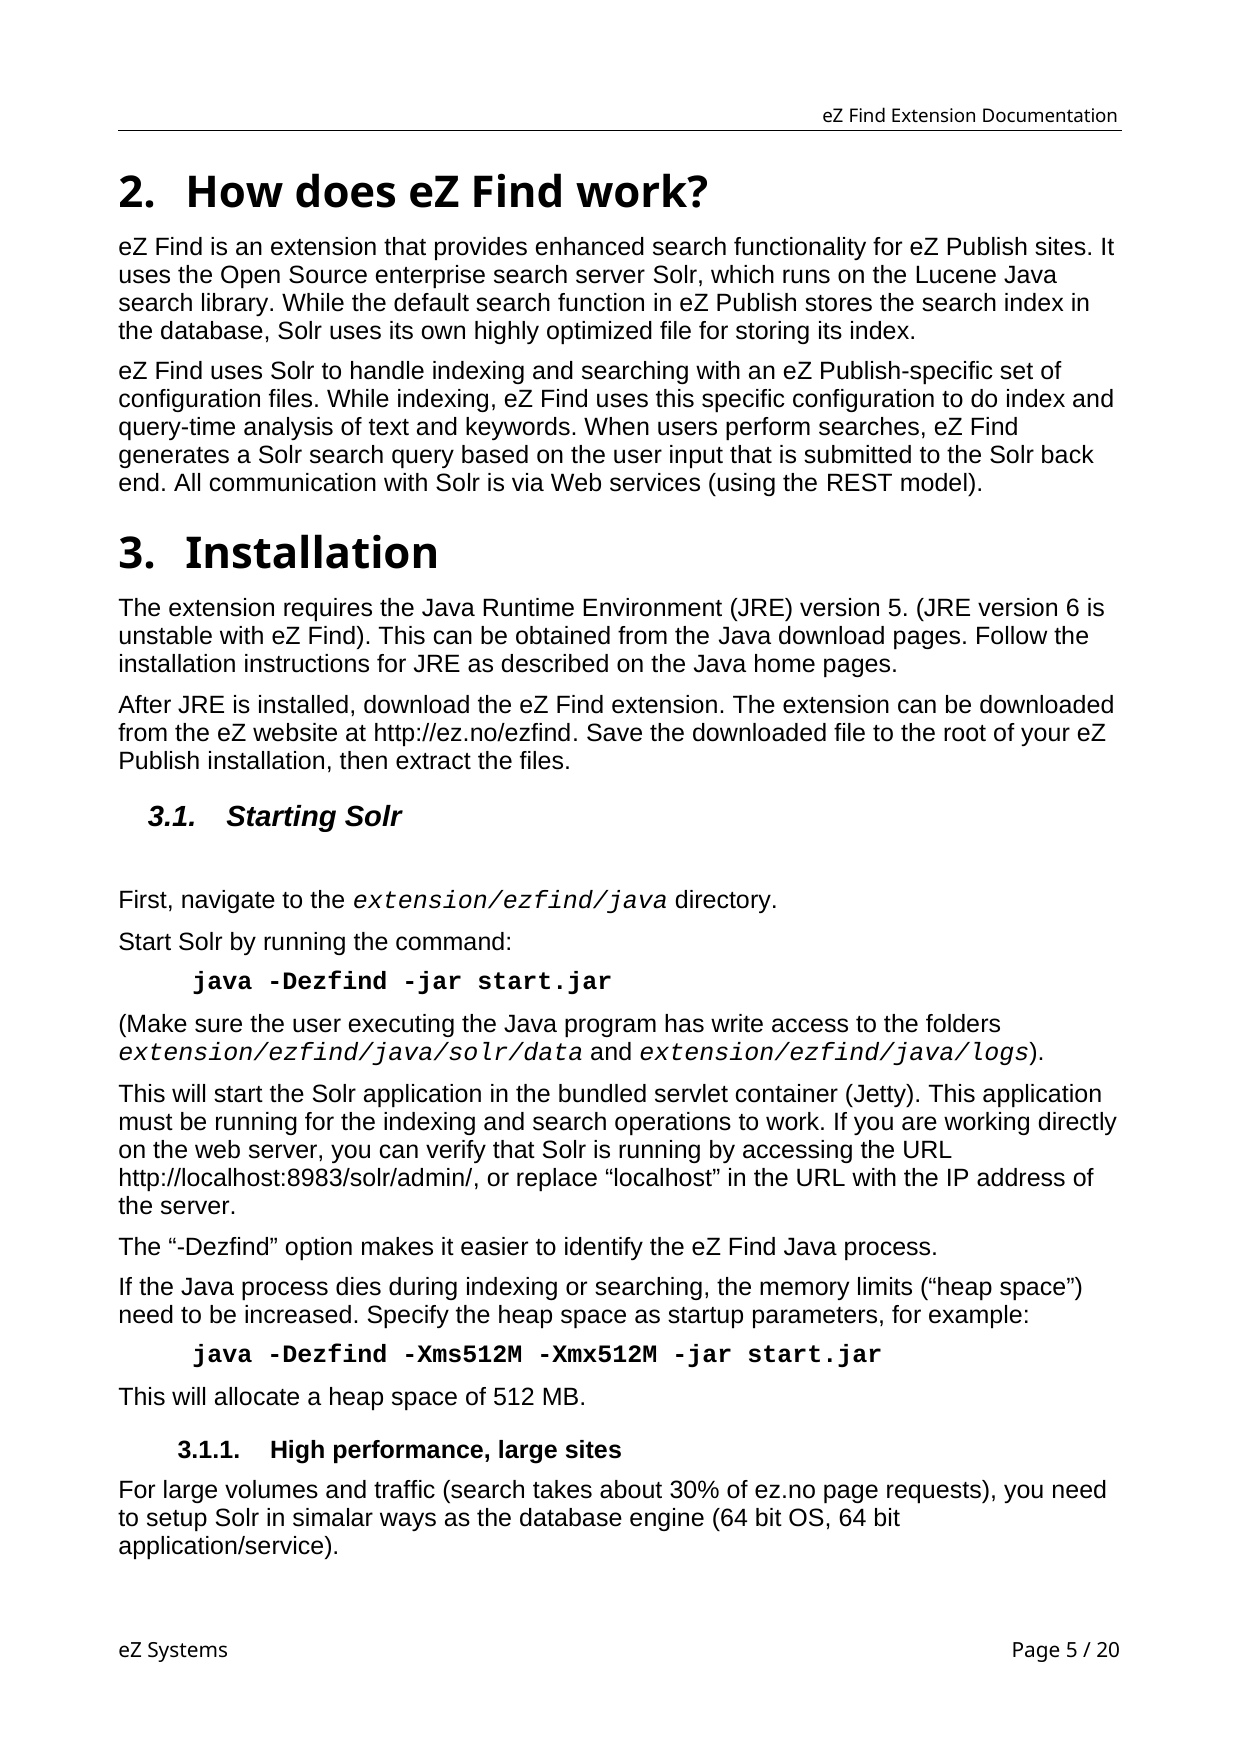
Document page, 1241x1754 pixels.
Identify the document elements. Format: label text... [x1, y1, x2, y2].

text For large volumes and traffic (search takes about 30% of ez.no page requests), you need to setup Solr in simalar ways as the database engine (64 bit OS, 64 bit application/service). [118, 1476, 1122, 1560]
subtitle How does eZ Find work? [118, 160, 1122, 220]
text The “-Dezfind” option makes it easier to identify the eZ Find Java process. [118, 1233, 1122, 1261]
text eZ Find uses Solr to handle indexing and searching with an eZ Publish-specific set of configuration files. While indexing, eZ Find uses this specific configuration to do index and query-time analysis of text and keywords. When users perform searches, eZ Find generates a Solr search query based on the user input that is submitted to the Solr back end. All communication with Solr is via Web services (using the REST model). [118, 357, 1122, 497]
text First, navigate to the extension/ezfind/java directory. [118, 885, 1122, 916]
text This will allocate a heap space of 512 MB. [118, 1382, 1122, 1410]
text eZ Find is an extension that provides enhanced search functionality for eZ Publish sites. It uses the Open Source enterprise search server Solr, which runs on the Lucene Java search library. While the default search function in eZ Publish stores the search index in the database, Solr uses its own highly optimized file for storing its index. [118, 232, 1122, 344]
subtitle Installation [118, 522, 1122, 581]
text If the Java process dies during indexing or searching, the memory limits (“heap space”) need to be increased. Specify the heap space as startup parameters, for example: [118, 1273, 1122, 1329]
subtitle Starting Solr [148, 799, 1122, 832]
text java -Dezfind -jar start.jar [192, 968, 1122, 997]
text The extension requires the Java Runtime Environment (JRE) version 5. (JRE version 6 is unstable with eZ Find). This can be obtained from the Java download pages. Follow the installation instructions for JRE as described on the Java home pages. [118, 594, 1122, 678]
text Start Solr by running the command: [118, 928, 1122, 956]
text (Make sure the user executing the Java program has write access to the folders extension/ezfind/java/solr/data and extension/ezfind/java/logs). [118, 1009, 1122, 1067]
text After JRE is installed, download the eZ Find extension. The extension can be downloaded from the eZ website at http://ez.no/ezfind. Save the downloaded file to the root of your eZ Publish installation, then extract the files. [118, 691, 1122, 774]
text This will start the Solr application in the bundled servlet container (Jetty). This application must be running for the indexing and search operations to work. If you are working directly on the web server, you can verify that Solr is running by accessing the URL http://localhost:8983/solr/admin/, or replace “localhost” in the URL with the IP address of the server. [118, 1080, 1122, 1220]
text java -Dezfind -Xms512M -Xmx512M -jar start.jar [192, 1342, 1122, 1370]
subtitle High performance, large sites [177, 1435, 1122, 1463]
